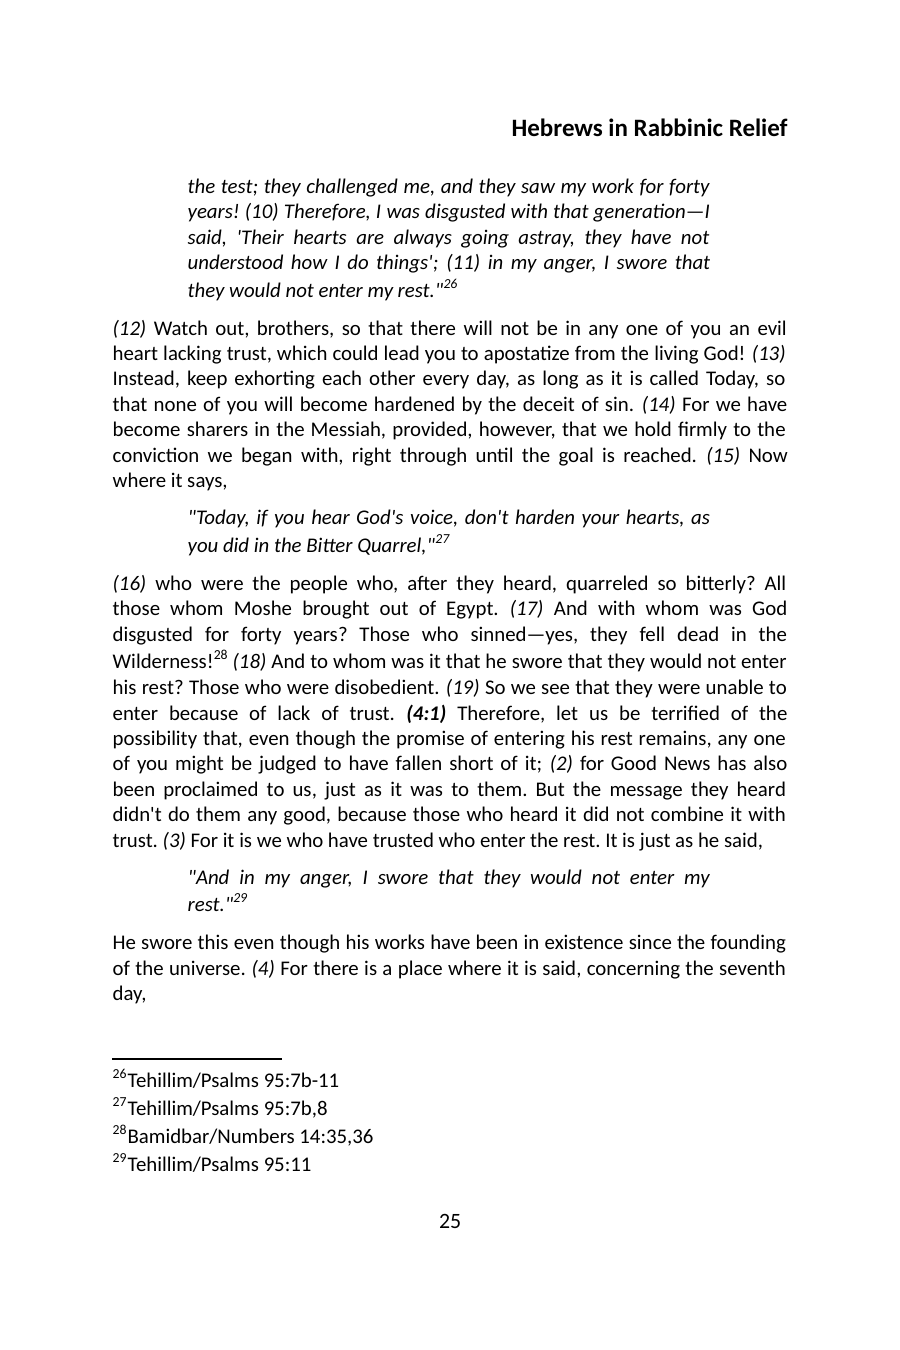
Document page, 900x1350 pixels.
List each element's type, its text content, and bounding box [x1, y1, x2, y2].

text Tehillim/Psalms 95:7b,8 [112, 1093, 787, 1121]
text "And in my anger, I swore that they would not enter my rest." [187, 864, 712, 918]
text "Today, if you hear God's voice, don't harden your hearts, as you did in the Bitter Quarrel," [187, 504, 712, 558]
text Tehillim/Psalms 95:11 [112, 1149, 787, 1177]
text (12) Watch out, brothers, so that there will not be in any one of you an evil heart lacking trust, which could lead you to apostatize from the living God! (13) Instead, keep exhorting each other every day, as long as it is called Today, so that none of you will become hardened by the deceit of sin. (14) For we have become sharers in the Messiah, provided, however, that we hold firmly to the conviction we began with, right through until the goal is reached. (15) Now where it says, [112, 315, 787, 493]
text Tehillim/Psalms 95:7b-11 [112, 1065, 787, 1093]
text Bamidbar/Numbers 14:35,36 [112, 1121, 787, 1149]
text the test; they challenged me, and they saw my work for forty years! (10) Therefore, I was disgusted with that generation—I said, 'Their hearts are always going astray, they have not understood how I do things'; (11) in my anger, I swore that they would not enter my rest." [187, 173, 712, 303]
text (16) who were the people who, after they heard, quarreled so bitterly? All those whom Moshe brought out of Egypt. (17) And with whom was God disgusted for forty years? Those who sinned—yes, they fell dead in the Wilderness! (18) And to whom was it that he swore that they would not enter his rest? Those who were disobedient. (19) So we see that they were unable to enter because of lack of trust. (4:1) Therefore, let us be terrified of the possibility that, even though the promise of entering his rest remains, any one of you might be judged to have fallen short of it; (2) for Good News has also been proclaimed to us, just as it was to them. But the message they heard didn't do them any good, because those who heard it did not combine it with trust. (3) For it is we who have trusted who enter the rest. It is just as he said, [112, 570, 787, 852]
text He swore this even though his works have been in existence since the founding of the universe. (4) For there is a place where it is said, concerning the seventh day, [112, 929, 787, 1006]
